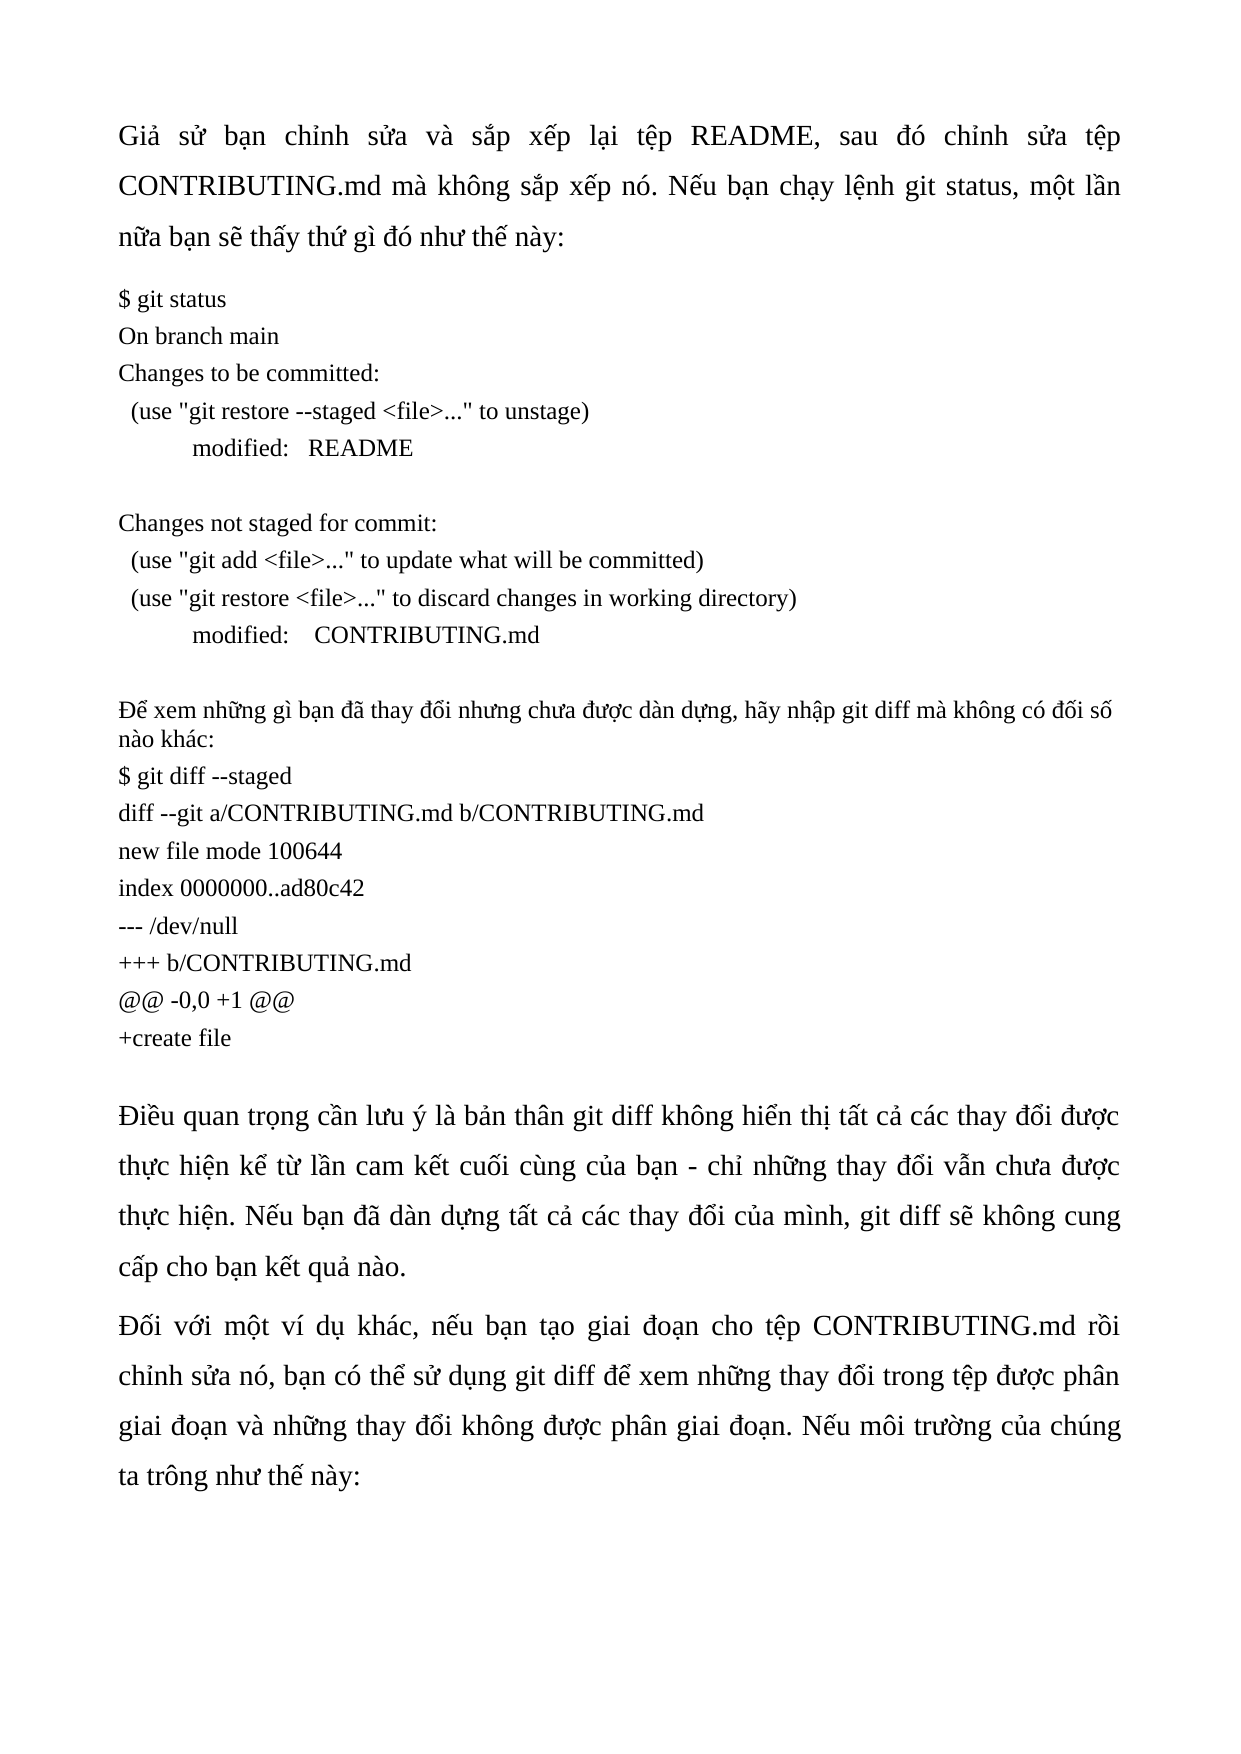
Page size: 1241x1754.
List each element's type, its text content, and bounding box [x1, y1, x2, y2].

text (use "git add <file>..." to update what will be committed) [118, 545, 1122, 574]
text $ git status [118, 284, 1122, 312]
text index 0000000..ad80c42 [118, 873, 1122, 902]
text Changes to be committed: [118, 358, 1122, 387]
text On branch main [118, 321, 1122, 350]
text Để xem những gì bạn đã thay đổi nhưng chưa được dàn dựng, hãy nhập git diff mà không có đối số nào khác: [118, 695, 1122, 752]
text modified: README [118, 433, 1122, 462]
text Changes not staged for commit: [118, 508, 1122, 537]
text diff --git a/CONTRIBUTING.md b/CONTRIBUTING.md [118, 798, 1122, 827]
text new file mode 100644 [118, 836, 1122, 865]
text Giả sử bạn chỉnh sửa và sắp xếp lại tệp README, sau đó chỉnh sửa tệp CONTRIBUTING.md mà không sắp xếp nó. Nếu bạn chạy lệnh git status, một lần nữa bạn sẽ thấy thứ gì đó như thế này: [118, 118, 1122, 252]
text (use "git restore <file>..." to discard changes in working directory) [118, 583, 1122, 612]
text (use "git restore --staged <file>..." to unstage) [118, 396, 1122, 424]
text --- /dev/null [118, 911, 1122, 939]
text +create file [118, 1023, 1122, 1052]
text +++ b/CONTRIBUTING.md [118, 948, 1122, 977]
text modified: CONTRIBUTING.md [118, 620, 1122, 649]
text Điều quan trọng cần lưu ý là bản thân git diff không hiển thị tất cả các thay đổi được thực hiện kể từ lần cam kết cuối cùng của bạn - chỉ những thay đổi vẫn chưa được thực hiện. Nếu bạn đã dàn dựng tất cả các thay đổi của mình, git diff sẽ không cung cấp cho bạn kết quả nào. [118, 1098, 1122, 1282]
text Đối với một ví dụ khác, nếu bạn tạo giai đoạn cho tệp CONTRIBUTING.md rồi chỉnh sửa nó, bạn có thể sử dụng git diff để xem những thay đổi trong tệp được phân giai đoạn và những thay đổi không được phân giai đoạn. Nếu môi trường của chúng ta trông như thế này: [118, 1308, 1122, 1492]
text @@ -0,0 +1 @@ [118, 986, 1122, 1014]
text $ git diff --staged [118, 761, 1122, 790]
